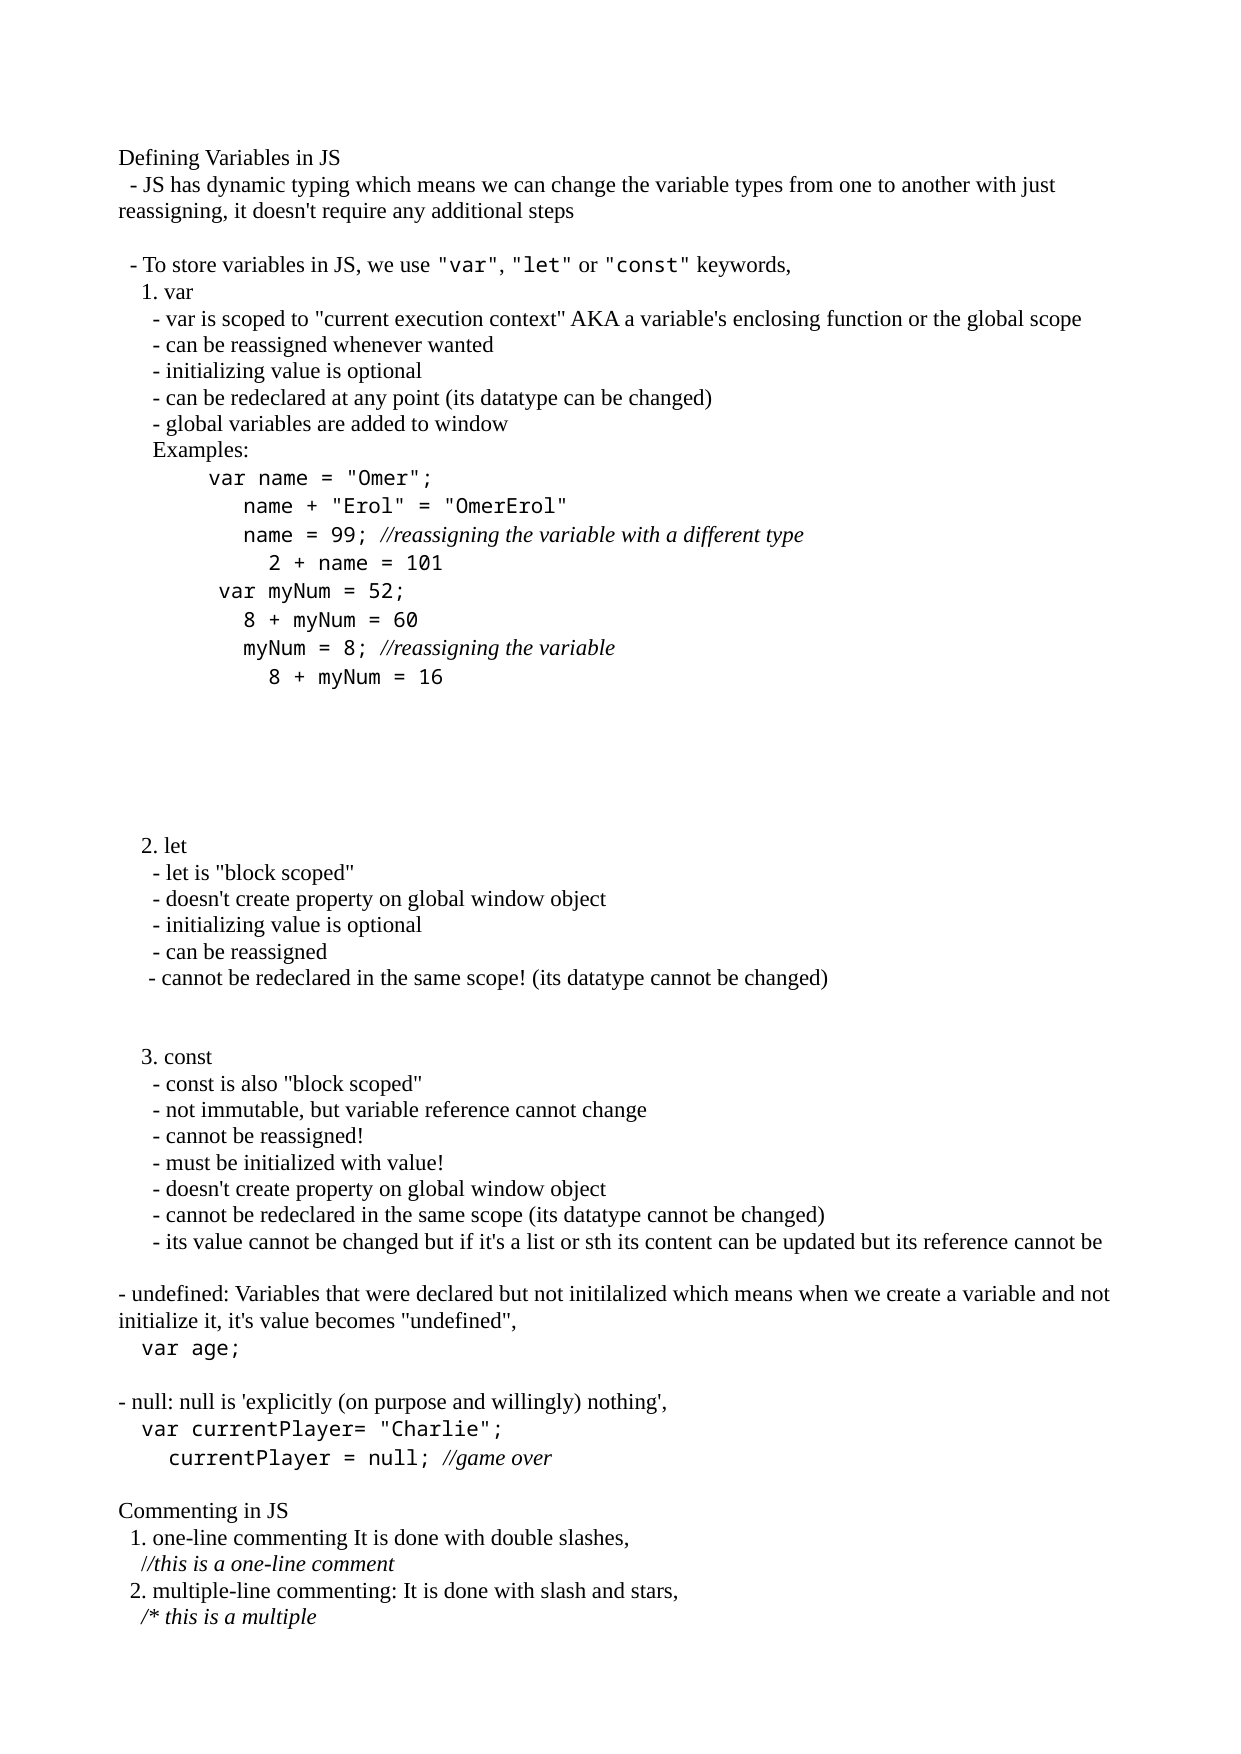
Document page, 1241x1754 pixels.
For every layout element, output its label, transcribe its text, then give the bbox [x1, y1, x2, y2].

text - its value cannot be changed but if it's a list or sth its content can be updated but its reference cannot be [118, 1228, 1122, 1254]
text Examples: [118, 436, 1122, 463]
text - var is scoped to "current execution context" AKA a variable's enclosing function or the global scope [118, 305, 1122, 331]
text name + "Erol" = "OmerErol" [118, 491, 1122, 520]
text - To store variables in JS, we use "var", "let" or "const" keywords, [118, 250, 1122, 278]
text Defining Variables in JS [118, 144, 1122, 171]
text 2. multiple-line commenting: It is done with slash and stars, [118, 1577, 1122, 1603]
text - can be reassigned [118, 938, 1122, 964]
text var age; [118, 1333, 1122, 1362]
text - global variables are added to window [118, 410, 1122, 436]
text /* this is a multiple [118, 1603, 1122, 1629]
text //this is a one-line comment [118, 1550, 1122, 1577]
text var name = "Omer"; [118, 463, 1122, 491]
text - can be reassigned whenever wanted [118, 331, 1122, 357]
text - can be redeclared at any point (its datatype can be changed) [118, 384, 1122, 410]
text - JS has dynamic typing which means we can change the variable types from one to another with just reassigning, it doesn't require any additional steps [118, 171, 1122, 223]
text - initializing value is optional [118, 357, 1122, 384]
text - initializing value is optional [118, 912, 1122, 938]
text name = 99; //reassigning the variable with a different type [118, 520, 1122, 548]
text 2. let [118, 832, 1122, 859]
text - cannot be reassigned! [118, 1122, 1122, 1149]
text var currentPlayer= "Charlie"; [118, 1414, 1122, 1443]
text 1. var [118, 278, 1122, 305]
text currentPlayer = null; //game over [118, 1443, 1122, 1471]
text - must be initialized with value! [118, 1149, 1122, 1175]
text - doesn't create property on global window object [118, 1175, 1122, 1201]
text 3. const [118, 1043, 1122, 1070]
text Commenting in JS [118, 1498, 1122, 1524]
text - not immutable, but variable reference cannot change [118, 1096, 1122, 1122]
text myNum = 8; //reassigning the variable [118, 633, 1122, 662]
text - cannot be redeclared in the same scope (its datatype cannot be changed) [118, 1201, 1122, 1228]
text var myNum = 52; [118, 577, 1122, 605]
text 8 + myNum = 16 [118, 662, 1122, 690]
text - doesn't create property on global window object [118, 885, 1122, 912]
text - null: null is 'explicitly (on purpose and willingly) nothing', [118, 1388, 1122, 1414]
text - let is "block scoped" [118, 859, 1122, 885]
text - undefined: Variables that were declared but not initilalized which means when we create a variable and not initialize it, it's value becomes "undefined", [118, 1281, 1122, 1333]
text 2 + name = 101 [118, 548, 1122, 577]
text - cannot be redeclared in the same scope! (its datatype cannot be changed) [118, 964, 1122, 991]
text 8 + myNum = 60 [118, 605, 1122, 633]
text - const is also "block scoped" [118, 1070, 1122, 1096]
text 1. one-line commenting It is done with double slashes, [118, 1524, 1122, 1550]
